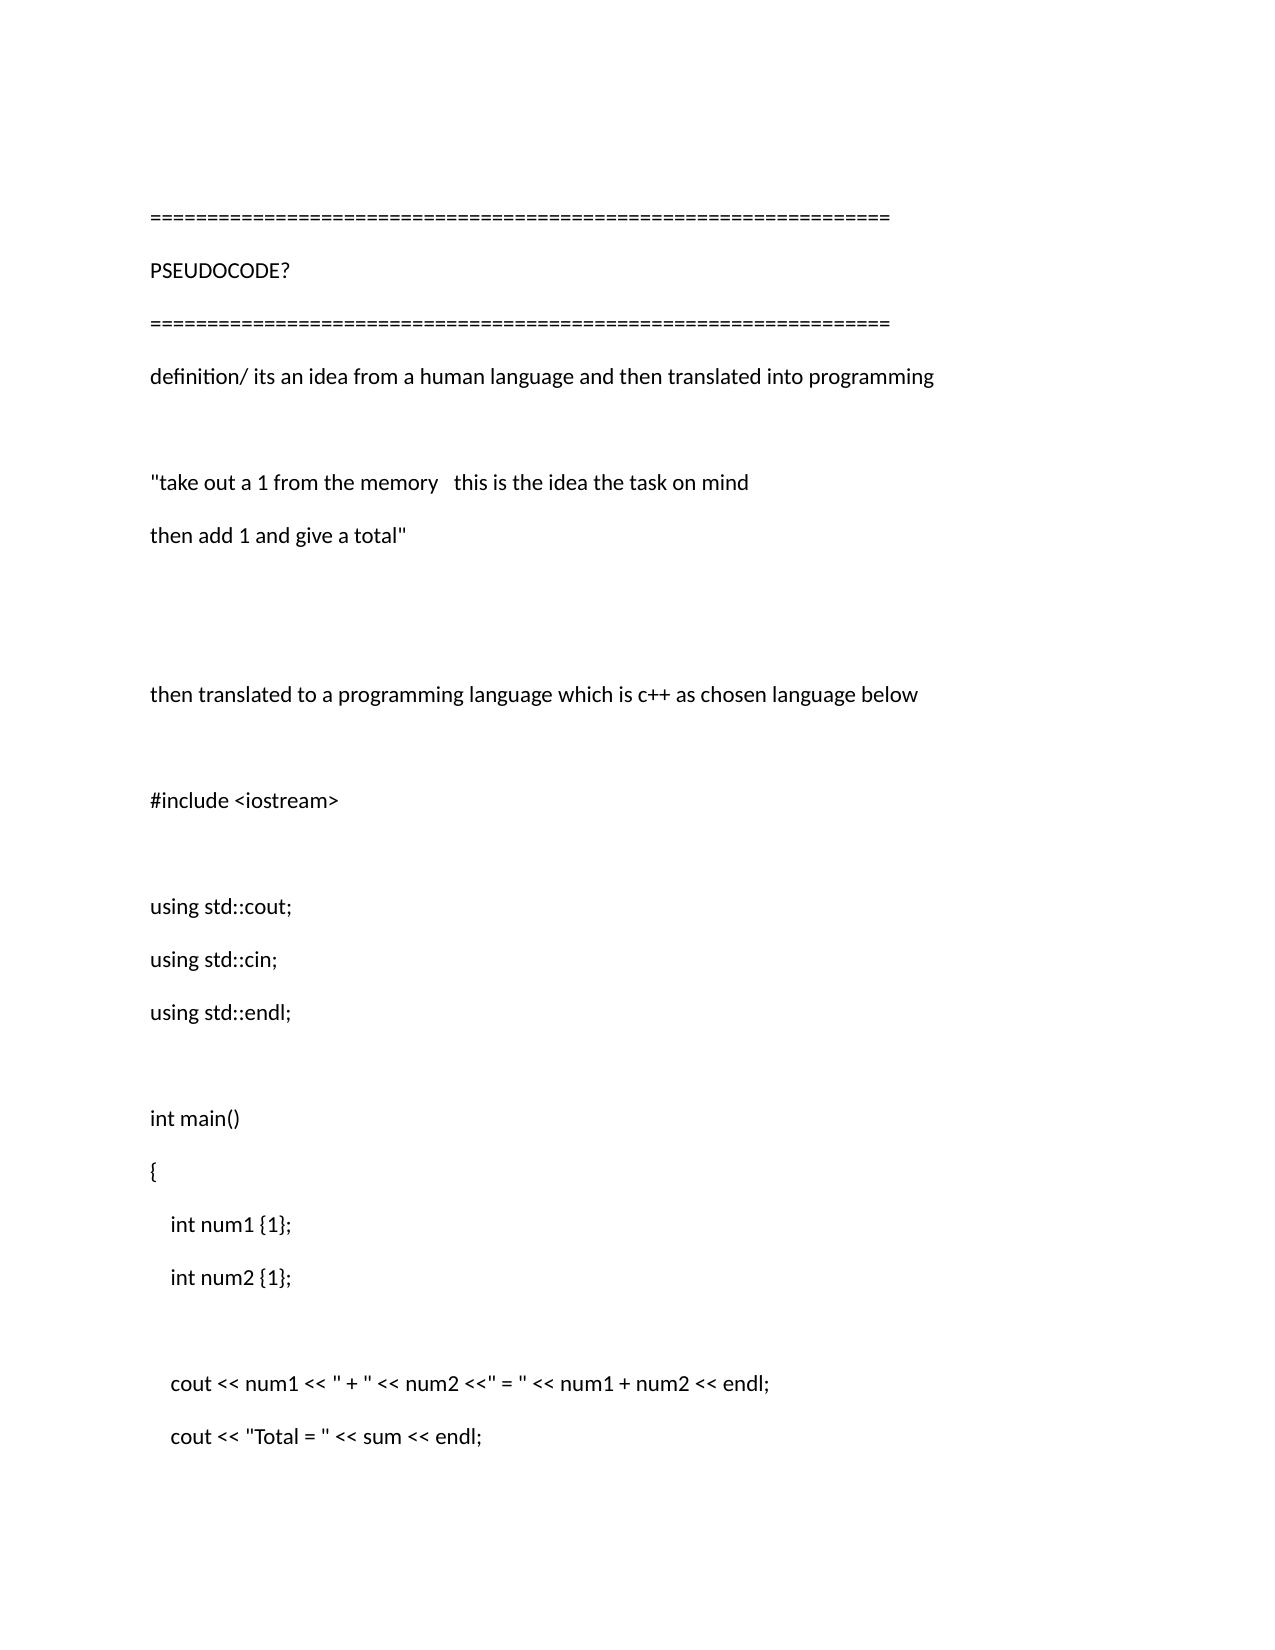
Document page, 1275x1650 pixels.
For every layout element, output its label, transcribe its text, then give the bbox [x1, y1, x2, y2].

text then add 1 and give a total" [150, 521, 1125, 549]
text PSEUDOCODE? [150, 256, 1125, 284]
text using std::endl; [150, 998, 1125, 1026]
text int num1 {1}; [150, 1210, 1125, 1238]
text using std::cin; [150, 945, 1125, 973]
text cout << "Total = " << sum << endl; [150, 1422, 1125, 1451]
text ================================================================= [150, 309, 1125, 337]
text int num2 {1}; [150, 1263, 1125, 1291]
text using std::cout; [150, 892, 1125, 920]
text cout << num1 << " + " << num2 <<" = " << num1 + num2 << endl; [150, 1369, 1125, 1397]
text ================================================================= [150, 203, 1125, 231]
text { [150, 1157, 1125, 1185]
text #include <iostream> [150, 786, 1125, 814]
text then translated to a programming language which is c++ as chosen language below [150, 680, 1125, 708]
text int main() [150, 1104, 1125, 1132]
text definition/ its an idea from a human language and then translated into programming [150, 362, 1125, 390]
text "take out a 1 from the memory this is the idea the task on mind [150, 468, 1125, 496]
